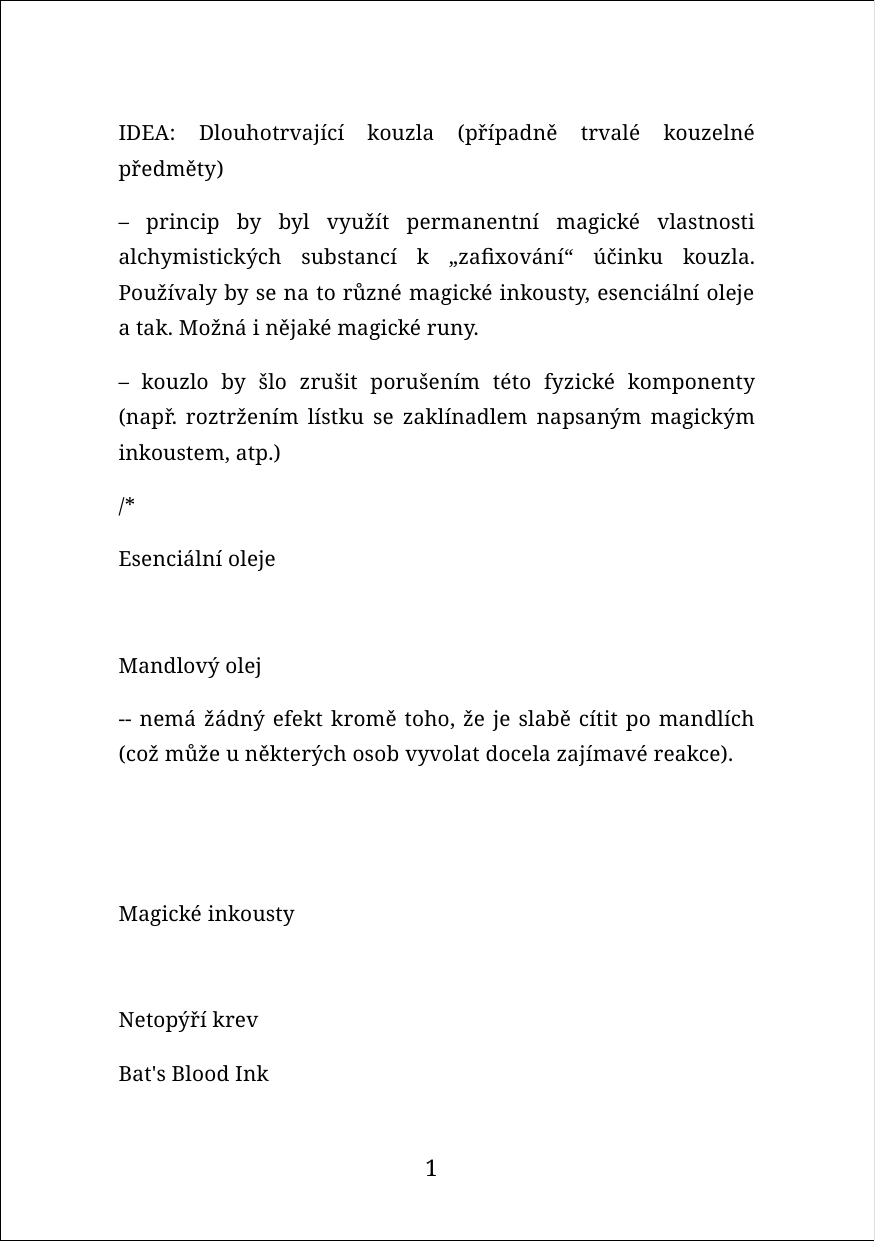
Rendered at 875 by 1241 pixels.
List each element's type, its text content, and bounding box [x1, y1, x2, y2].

text -- nemá žádný efekt kromě toho, že je slabě cítit po mandlích (což může u některých osob vyvolat docela zajímavé reakce). [118, 704, 756, 768]
text Mandlový olej [118, 651, 756, 679]
text Bat's Blood Ink [118, 1059, 756, 1087]
text Magické inkousty [118, 899, 756, 928]
text – princip by byl využít permanentní magické vlastnosti alchymistických substancí k „zafixování“ účinku kouzla. Používaly by se na to různé magické inkousty, esenciální oleje a tak. Možná i nějaké magické runy. [118, 207, 756, 342]
text Netopýří krev [118, 1006, 756, 1034]
text Esenciální oleje [118, 544, 756, 573]
text IDEA: Dlouhotrvající kouzla (případně trvalé kouzelné předměty) [118, 118, 756, 182]
text – kouzlo by šlo zrušit porušením této fyzické komponenty (např. roztržením lístku se zaklínadlem napsaným magickým inkoustem, atp.) [118, 367, 756, 466]
text /* [118, 491, 756, 519]
